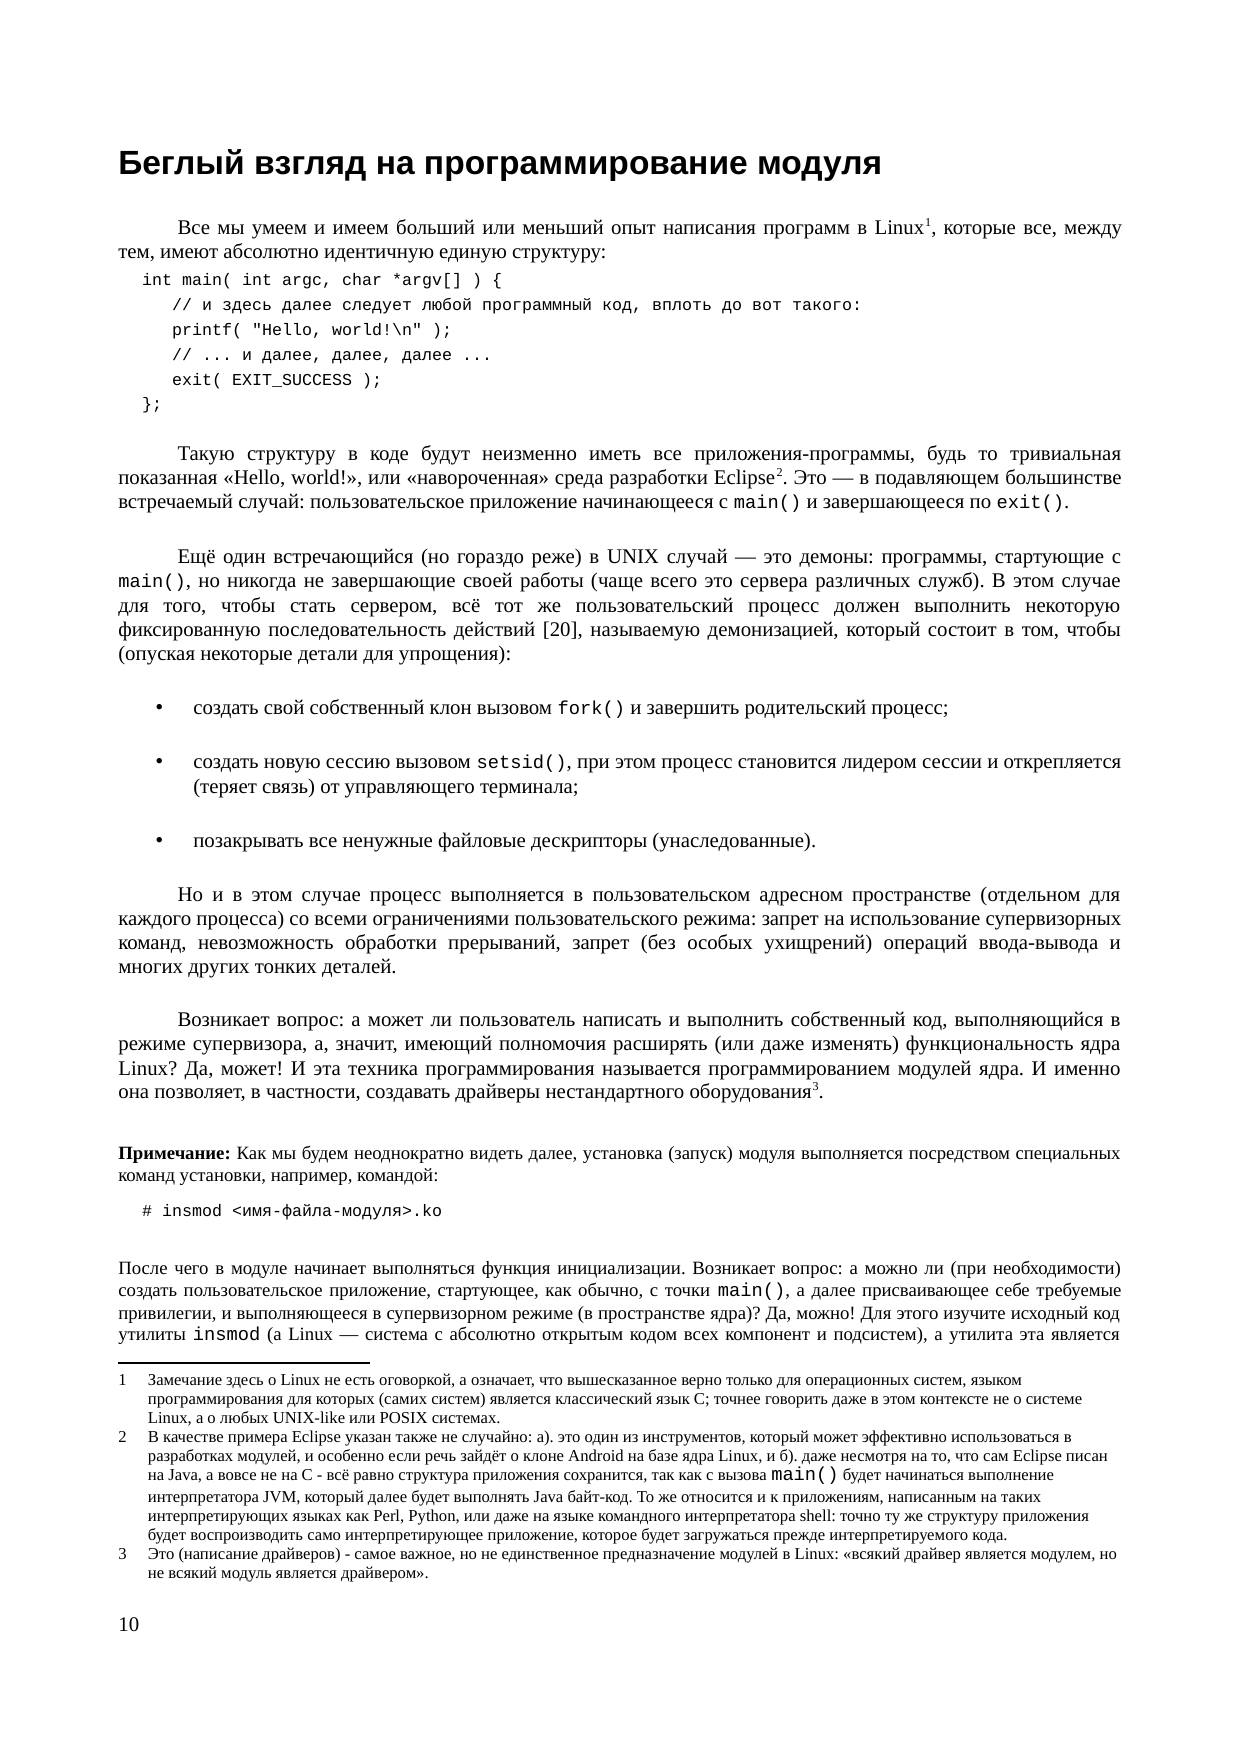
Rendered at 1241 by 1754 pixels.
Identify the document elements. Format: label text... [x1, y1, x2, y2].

list позакрывать все ненужные файловые дескрипторы (унаследованные). [156, 828, 1122, 852]
text Такую структуру в коде будут неизменно иметь все приложения-программы, будь то тривиальная показанная «Hello, world!», или «навороченная» среда разработки Eclipse. Это — в подавляющем большинстве встречаемый случай: пользовательское приложение начинающееся с main() и завершающееся по exit(). [118, 441, 1122, 514]
text Ещё один встречающийся (но гораздо реже) в UNIX случай — это демоны: программы, стартующие с main(), но никогда не завершающие своей работы (чаще всего это сервера различных служб). В этом случае для того, чтобы стать сервером, всё тот же пользовательский процесс должен выполнить некоторую фиксированную последовательность действий [20], называемую демонизацией, который состоит в том, чтобы (опуская некоторые детали для упрощения): [118, 544, 1122, 665]
text int main( int argc, char *argv[] ) { [142, 272, 1122, 291]
list создать новую сессию вызовом setsid(), при этом процесс становится лидером сессии и открепляется (теряет связь) от управляющего терминала; [156, 749, 1122, 798]
text Примечание: Как мы будем неоднократно видеть далее, установка (запуск) модуля выполняется посредством специальных команд установки, например, командой: [118, 1142, 1122, 1185]
subtitle Беглый взгляд на программирование модуля [118, 143, 1122, 182]
list создать свой собственный клон вызовом fork() и завершить родительский процесс; [156, 695, 1122, 720]
text Это (написание драйверов) - самое важное, но не единственное предназначение модулей в Linux: «всякий драйвер является модулем, но не всякий модуль является драйвером». [118, 1544, 1122, 1582]
text // и здесь далее следует любой программный код, вплоть до вот такого: [142, 297, 1122, 316]
text exit( EXIT_SUCCESS ); [142, 371, 1122, 390]
text В качестве примера Eclipse указан также не случайно: а). это один из инструментов, который может эффективно использоваться в разработках модулей, и особенно если речь зайдёт о клоне Android на базе ядра Linux, и б). даже несмотря на то, что сам Eclipse писан на Java, а вовсе не на С - всё равно структура приложения сохранится, так как с вызова main() будет начинаться выполнение интерпретатора JVM, который далее будет выполнять Java байт-код. То же относится и к приложениям, написанным на таких интерпретирующих языках как Perl, Python, или даже на языке командного интерпретатора shell: точно ту же структуру приложения будет воспроизводить само интерпретирующее приложение, которое будет загружаться прежде интерпретируемого кода. [118, 1427, 1122, 1544]
text # insmod <имя-файла-модуля>.ko [142, 1203, 1122, 1222]
text // ... и далее, далее, далее ... [142, 346, 1122, 365]
text Но и в этом случае процесс выполняется в пользовательском адресном пространстве (отдельном для каждого процесса) со всеми ограничениями пользовательского режима: запрет на использование супервизорных команд, невозможность обработки прерываний, запрет (без особых ухищрений) операций ввода-вывода и многих других тонких деталей. [118, 882, 1122, 978]
text Возникает вопрос: а может ли пользователь написать и выполнить собственный код, выполняющийся в режиме супервизора, а, значит, имеющий полномочия расширять (или даже изменять) функциональность ядра Linux? Да, может! И эта техника программирования называется программированием модулей ядра. И именно она позволяет, в частности, создавать драйверы нестандартного оборудования. [118, 1007, 1122, 1103]
text Замечание здесь о Linux не есть оговоркой, а означает, что вышесказанное верно только для операционных систем, языком программирования для которых (самих систем) является классический язык C; точнее говорить даже в этом контексте не о системе Linux, а о любых UNIX-like или POSIX системах. [118, 1369, 1122, 1427]
text Все мы умеем и имеем больший или меньший опыт написания программ в Linux, которые все, между тем, имеют абсолютно идентичную единую структуру: [118, 215, 1122, 263]
text После чего в модуле начинает выполняться функция инициализации. Возникает вопрос: а можно ли (при необходимости) создать пользовательское приложение, стартующее, как обычно, с точки main(), а далее присваивающее себе требуемые привилегии, и выполняющееся в супервизорном режиме (в пространстве ядра)? Да, можно! Для этого изучите исходный код утилиты insmod (а Linux — система с абсолютно открытым кодом всех компонент и подсистем), а утилита эта является [118, 1257, 1122, 1346]
text }; [142, 396, 1122, 415]
text printf( "Hello, world!\n" ); [142, 321, 1122, 340]
